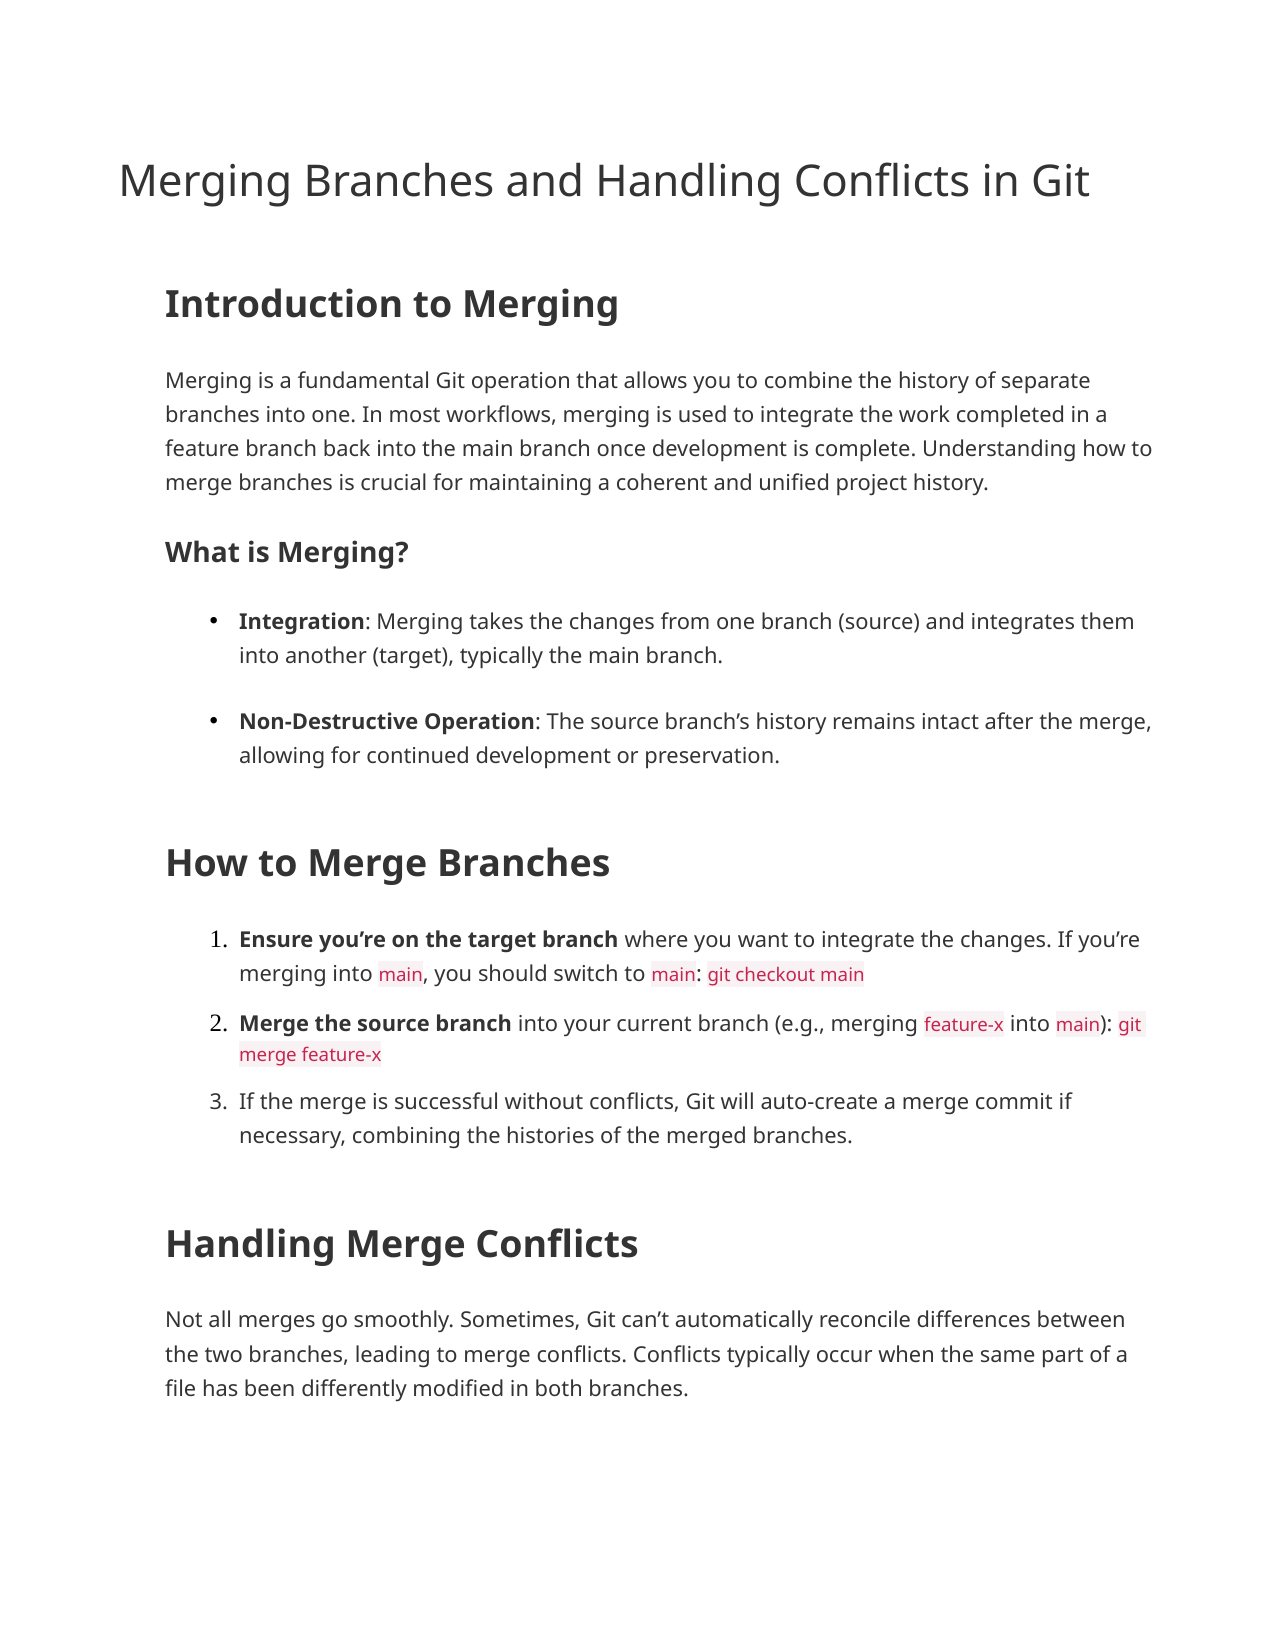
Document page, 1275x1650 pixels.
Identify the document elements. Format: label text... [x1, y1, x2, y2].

subtitle Handling Merge Conflicts [165, 1217, 1157, 1268]
text Not all merges go smoothly. Sometimes, Git can’t automatically reconcile differences between the two branches, leading to merge conflicts. Conflicts typically occur when the same part of a file has been differently modified in both branches. [165, 1304, 1157, 1403]
list Integration: Merging takes the changes from one branch (source) and integrates them into another (target), typically the main branch. [209, 606, 1157, 670]
subtitle Merging Branches and Handling Conflicts in Git [118, 149, 1157, 209]
subtitle How to Merge Branches [165, 836, 1157, 887]
subtitle What is Merging? [165, 533, 1157, 571]
subtitle Introduction to Merging [165, 277, 1157, 328]
text Merging is a fundamental Git operation that allows you to combine the history of separate branches into one. In most workflows, merging is used to integrate the work completed in a feature branch back into the main branch once development is complete. Understanding how to merge branches is crucial for maintaining a coherent and unified project history. [165, 365, 1157, 497]
list Merge the source branch into your current branch (e.g., merging feature-x into main): git merge feature-x [209, 1008, 1157, 1067]
list Ensure you’re on the target branch where you want to integrate the changes. If you’re merging into main, you should switch to main: git checkout main [209, 924, 1157, 988]
list Non-Destructive Operation: The source branch’s history remains intact after the merge, allowing for continued development or preservation. [209, 706, 1157, 769]
list If the merge is successful without conflicts, Git will auto-create a merge commit if necessary, combining the histories of the merged branches. [209, 1086, 1157, 1150]
